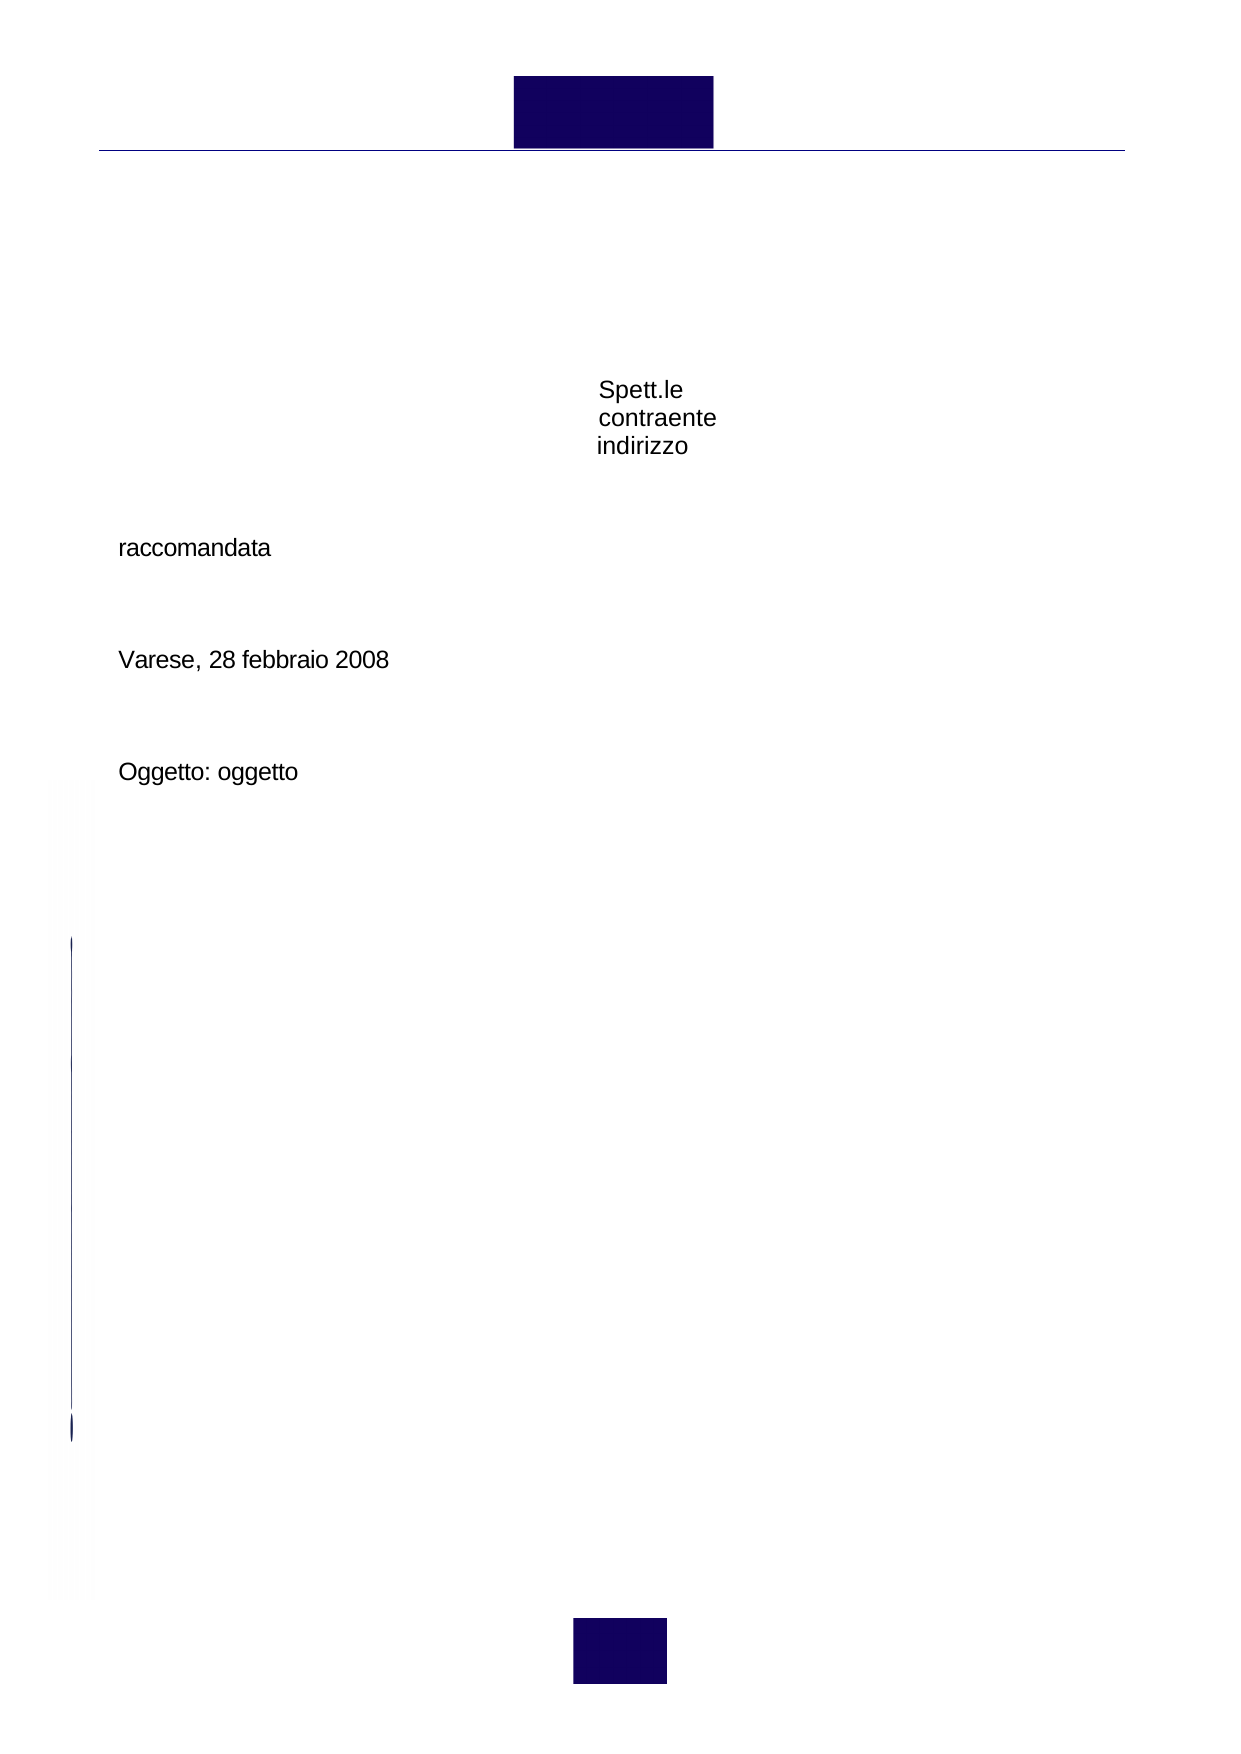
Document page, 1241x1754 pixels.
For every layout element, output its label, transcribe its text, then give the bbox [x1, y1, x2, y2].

picture [47, 780, 96, 1600]
text Varese, 28 febbraio 2008 [118, 646, 1122, 674]
text Spett.le [598, 376, 1121, 403]
text contraente [598, 403, 1121, 432]
text indirizzo [598, 432, 1121, 459]
text Oggetto: oggetto [118, 758, 1122, 786]
text raccomandata [118, 534, 1122, 562]
picture [573, 1618, 667, 1684]
picture [513, 76, 715, 150]
